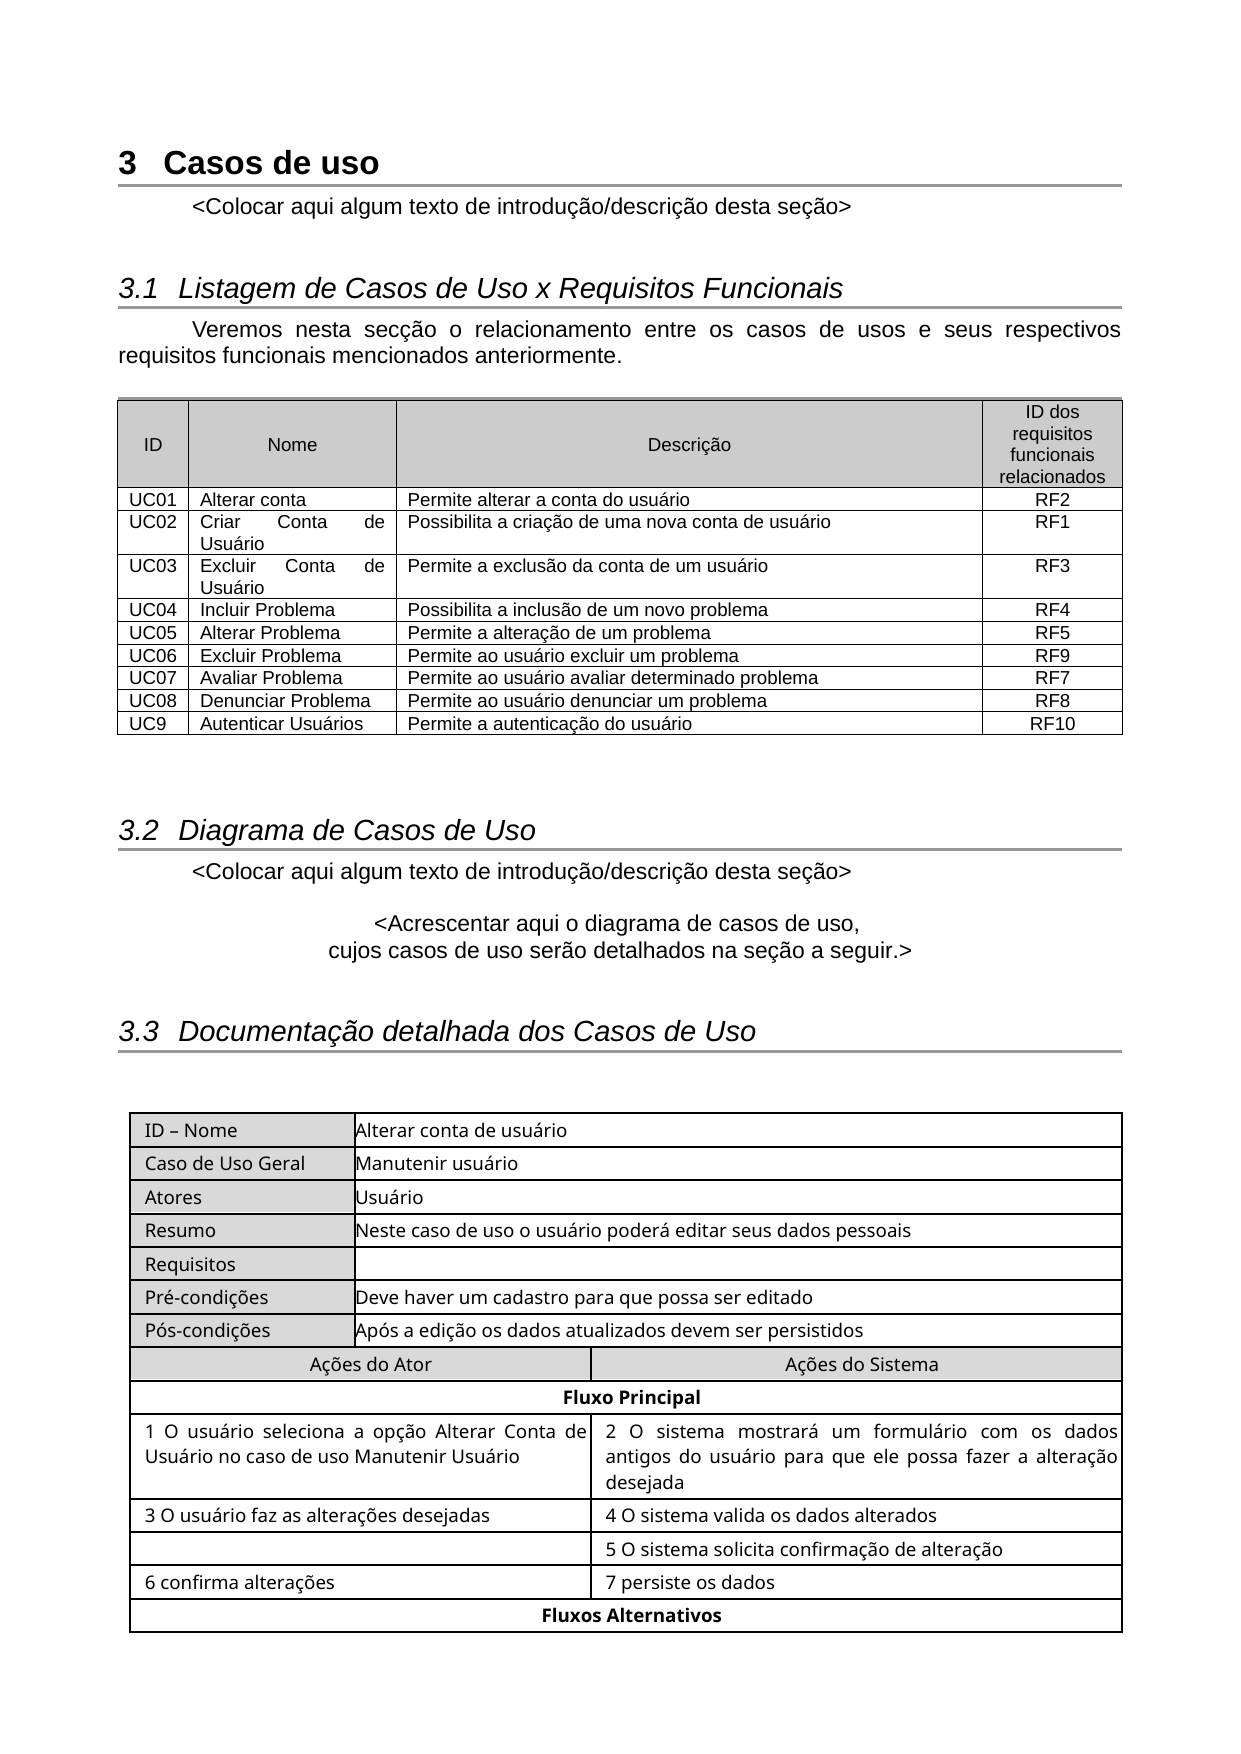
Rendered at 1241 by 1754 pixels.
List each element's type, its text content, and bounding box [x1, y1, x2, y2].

table_cell UC9 [118, 712, 188, 734]
table_cell Alterar Problema [189, 622, 396, 643]
table_header ID [118, 401, 188, 487]
table_header ID dos requisitos funcionais relacionados [983, 401, 1122, 487]
table_cell Incluir Problema [189, 599, 396, 621]
table_cell Denunciar Problema [189, 690, 396, 711]
table_cell RF3 [983, 555, 1122, 598]
table_cell UC08 [118, 690, 188, 711]
table_cell UC07 [118, 667, 188, 689]
table_cell Autenticar Usuários [189, 712, 396, 734]
table_cell Fluxo Principal [131, 1382, 1121, 1413]
table_cell Permite a exclusão da conta de um usuário [397, 555, 982, 598]
table_cell Atores [131, 1181, 354, 1212]
text <Colocar aqui algum texto de introdução/descrição desta seção> [118, 858, 1122, 884]
table_cell Excluir Problema [189, 645, 396, 666]
table_cell Após a edição os dados atualizados devem ser persistidos [356, 1315, 1121, 1346]
table_cell Neste caso de uso o usuário poderá editar seus dados pessoais [356, 1215, 1121, 1246]
table_cell 7 persiste os dados [592, 1566, 1121, 1598]
subtitle Casos de uso [118, 143, 1122, 184]
table_cell RF2 [983, 488, 1122, 510]
table_cell Alterar conta [189, 488, 396, 510]
table_cell Avaliar Problema [189, 667, 396, 689]
table_cell 4 O sistema valida os dados alterados [592, 1500, 1121, 1531]
table_cell Permite a alteração de um problema [397, 622, 982, 643]
table_cell Criar Conta de Usuário [189, 511, 396, 554]
table_cell 5 O sistema solicita confirmação de alteração [592, 1533, 1121, 1564]
table_cell Pós-condições [131, 1315, 354, 1346]
table_cell UC04 [118, 599, 188, 621]
table_cell Permite ao usuário avaliar determinado problema [397, 667, 982, 689]
table_cell UC06 [118, 645, 188, 666]
table_cell RF7 [983, 667, 1122, 689]
table_cell Deve haver um cadastro para que possa ser editado [356, 1281, 1121, 1313]
table_cell Ações do Sistema [592, 1348, 1121, 1379]
table_cell [356, 1248, 1121, 1279]
table_cell Resumo [131, 1215, 354, 1246]
table_cell Excluir Conta de Usuário [189, 555, 396, 598]
table_header Descrição [397, 401, 982, 487]
table_cell Possibilita a inclusão de um novo problema [397, 599, 982, 621]
table_cell RF4 [983, 599, 1122, 621]
subtitle Diagrama de Casos de Uso [118, 813, 1122, 848]
table_cell Usuário [356, 1181, 1121, 1212]
table_cell 1 O usuário seleciona a opção Alterar Conta de Usuário no caso de uso Manutenir Usuário [131, 1415, 590, 1497]
table_cell RF5 [983, 622, 1122, 643]
table_cell UC05 [118, 622, 188, 643]
table_cell Pré-condições [131, 1281, 354, 1313]
text <Colocar aqui algum texto de introdução/descrição desta seção> [118, 193, 1122, 219]
table_cell Permite alterar a conta do usuário [397, 488, 982, 510]
table_header ID – Nome [131, 1114, 354, 1146]
table_cell UC01 [118, 488, 188, 510]
table_cell Permite a autenticação do usuário [397, 712, 982, 734]
table_cell RF10 [983, 712, 1122, 734]
table_cell Ações do Ator [131, 1348, 590, 1379]
subtitle Listagem de Casos de Uso x Requisitos Funcionais [118, 271, 1122, 306]
table_cell 2 O sistema mostrará um formulário com os dados antigos do usuário para que ele possa fazer a alteração desejada [592, 1415, 1121, 1497]
table_cell Manutenir usuário [356, 1148, 1121, 1179]
table_cell UC03 [118, 555, 188, 598]
table_cell Permite ao usuário denunciar um problema [397, 690, 982, 711]
text <Acrescentar aqui o diagrama de casos de uso, cujos casos de uso serão detalhados na seção a seguir.> [118, 910, 1122, 963]
table_cell RF8 [983, 690, 1122, 711]
table_header Nome [189, 401, 396, 487]
table_cell 6 confirma alterações [131, 1566, 590, 1598]
table_cell RF9 [983, 645, 1122, 666]
table_cell UC02 [118, 511, 188, 554]
table_cell [131, 1533, 590, 1564]
table_cell Possibilita a criação de uma nova conta de usuário [397, 511, 982, 554]
subtitle Documentação detalhada dos Casos de Uso [118, 1014, 1122, 1050]
table_cell RF1 [983, 511, 1122, 554]
table_cell Fluxos Alternativos [131, 1600, 1121, 1631]
table_cell Permite ao usuário excluir um problema [397, 645, 982, 666]
table_cell Caso de Uso Geral [131, 1148, 354, 1179]
table_cell 3 O usuário faz as alterações desejadas [131, 1500, 590, 1531]
table_header Alterar conta de usuário [356, 1114, 1121, 1146]
table_cell Requisitos [131, 1248, 354, 1279]
text Veremos nesta secção o relacionamento entre os casos de usos e seus respectivos requisitos funcionais mencionados anteriormente. [118, 316, 1122, 368]
